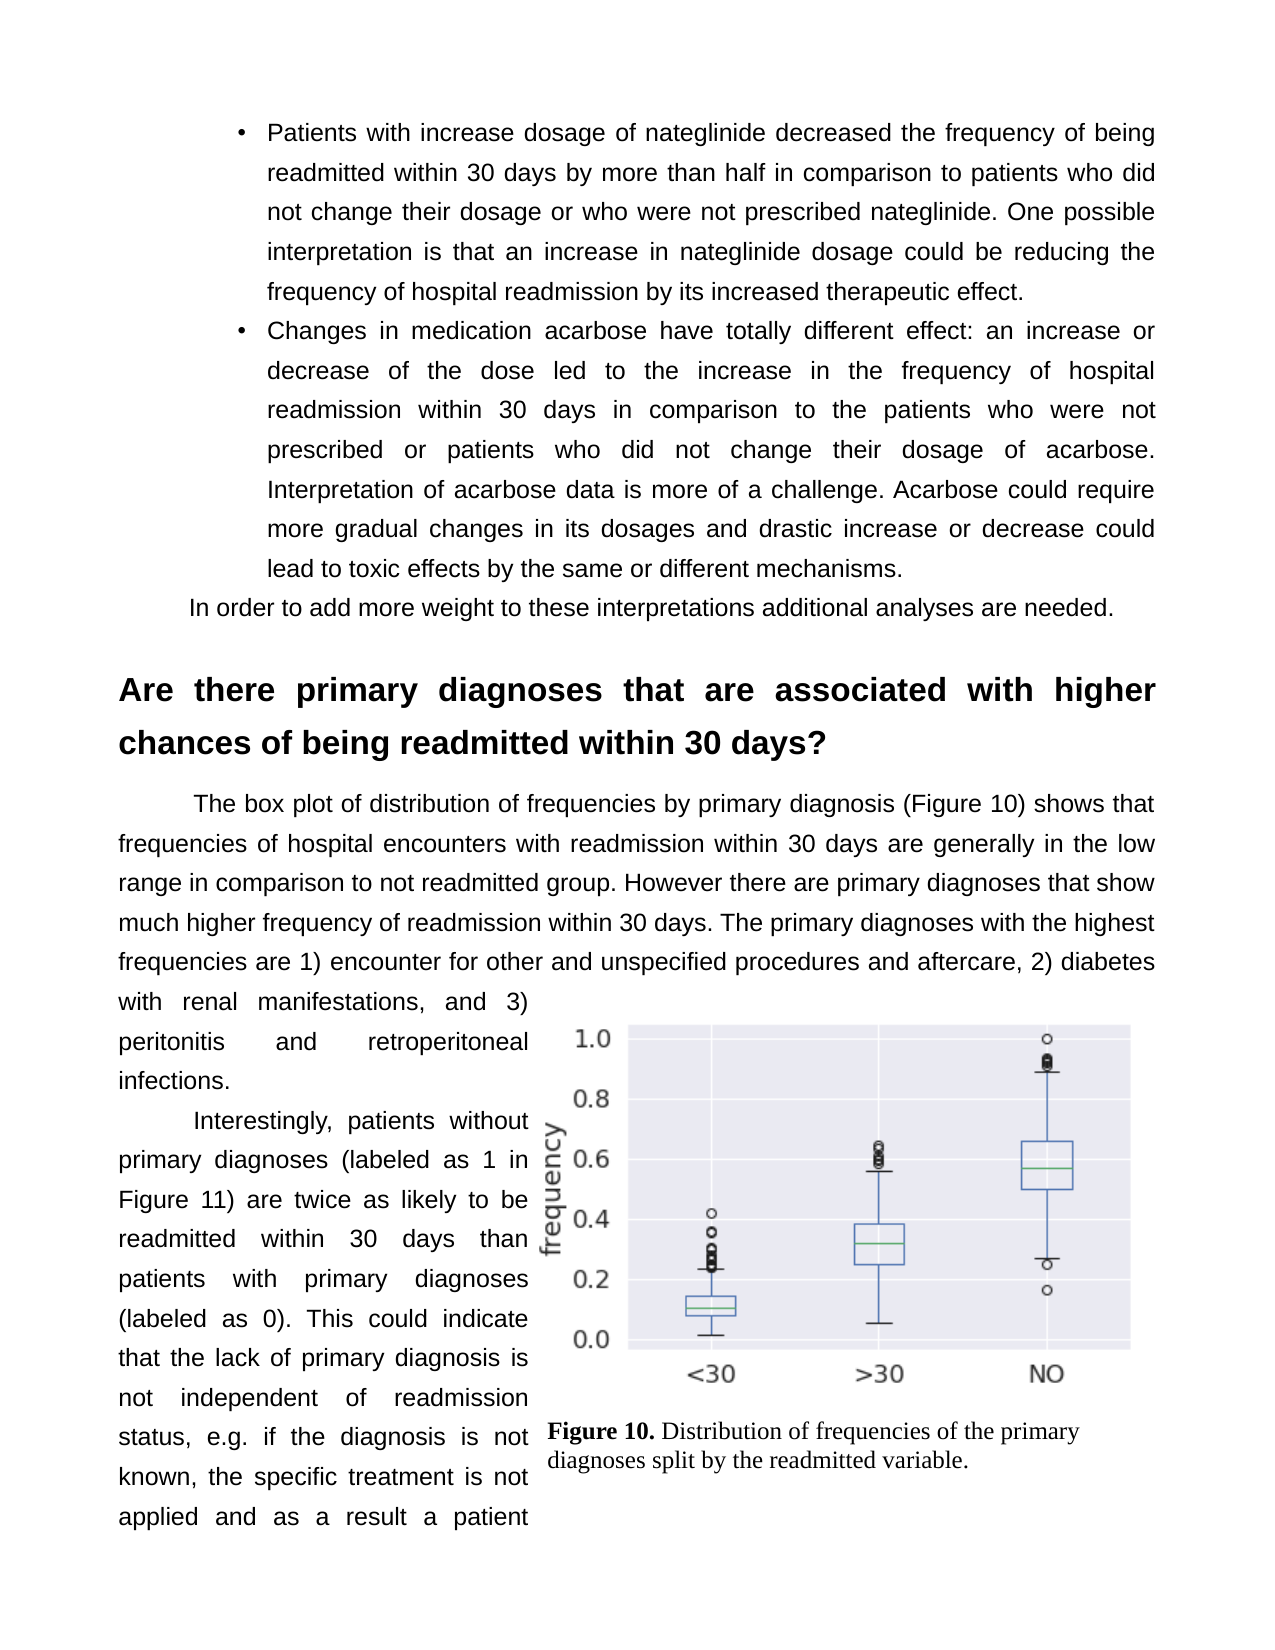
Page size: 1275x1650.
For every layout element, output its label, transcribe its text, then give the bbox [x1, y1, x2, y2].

subtitle Are there primary diagnoses that are associated with higher chances of being readmitted within 30 days? [118, 670, 1157, 762]
list Changes in medication acarbose have totally different effect: an increase or decrease of the dose led to the increase in the frequency of hospital readmission within 30 days in comparison to the patients who were not prescribed or patients who did not change their dosage of acarbose. Interpretation of acarbose data is more of a challenge. Acarbose could require more gradual changes in its dosages and drastic increase or decrease could lead to toxic effects by the same or different mechanisms. [237, 316, 1157, 582]
text The box plot of distribution of frequencies by primary diagnosis (Figure 10) shows that frequencies of hospital encounters with readmission within 30 days are generally in the low range in comparison to not readmitted group. However there are primary diagnoses that show much higher frequency of readmission within 30 days. The primary diagnoses with the highest frequencies are 1) encounter for other and unspecified procedures and aftercare, 2) diabetes with renal manifestations, and 3) peritonitis and retroperitoneal infections. [118, 789, 1157, 1095]
text In order to add more weight to these interpretations additional analyses are needed. [118, 593, 1157, 622]
picture [529, 1004, 1148, 1398]
text Interestingly, patients without primary diagnoses (labeled as 1 in Figure 11) are twice as likely to be readmitted within 30 days than patients with primary diagnoses (labeled as 0). This could indicate that the lack of primary diagnosis is not independent of readmission status, e.g. if the diagnosis is not known, the specific treatment is not applied and as a result a patient does not get better which results in readmission within 30 days. However, this relationship would require further investigation. [118, 1106, 1157, 1530]
list Patients with increase dosage of nateglinide decreased the frequency of being readmitted within 30 days by more than half in comparison to patients who did not change their dosage or who were not prescribed nateglinide. One possible interpretation is that an increase in nateglinide dosage could be reducing the frequency of hospital readmission by its increased therapeutic effect. [237, 118, 1157, 305]
